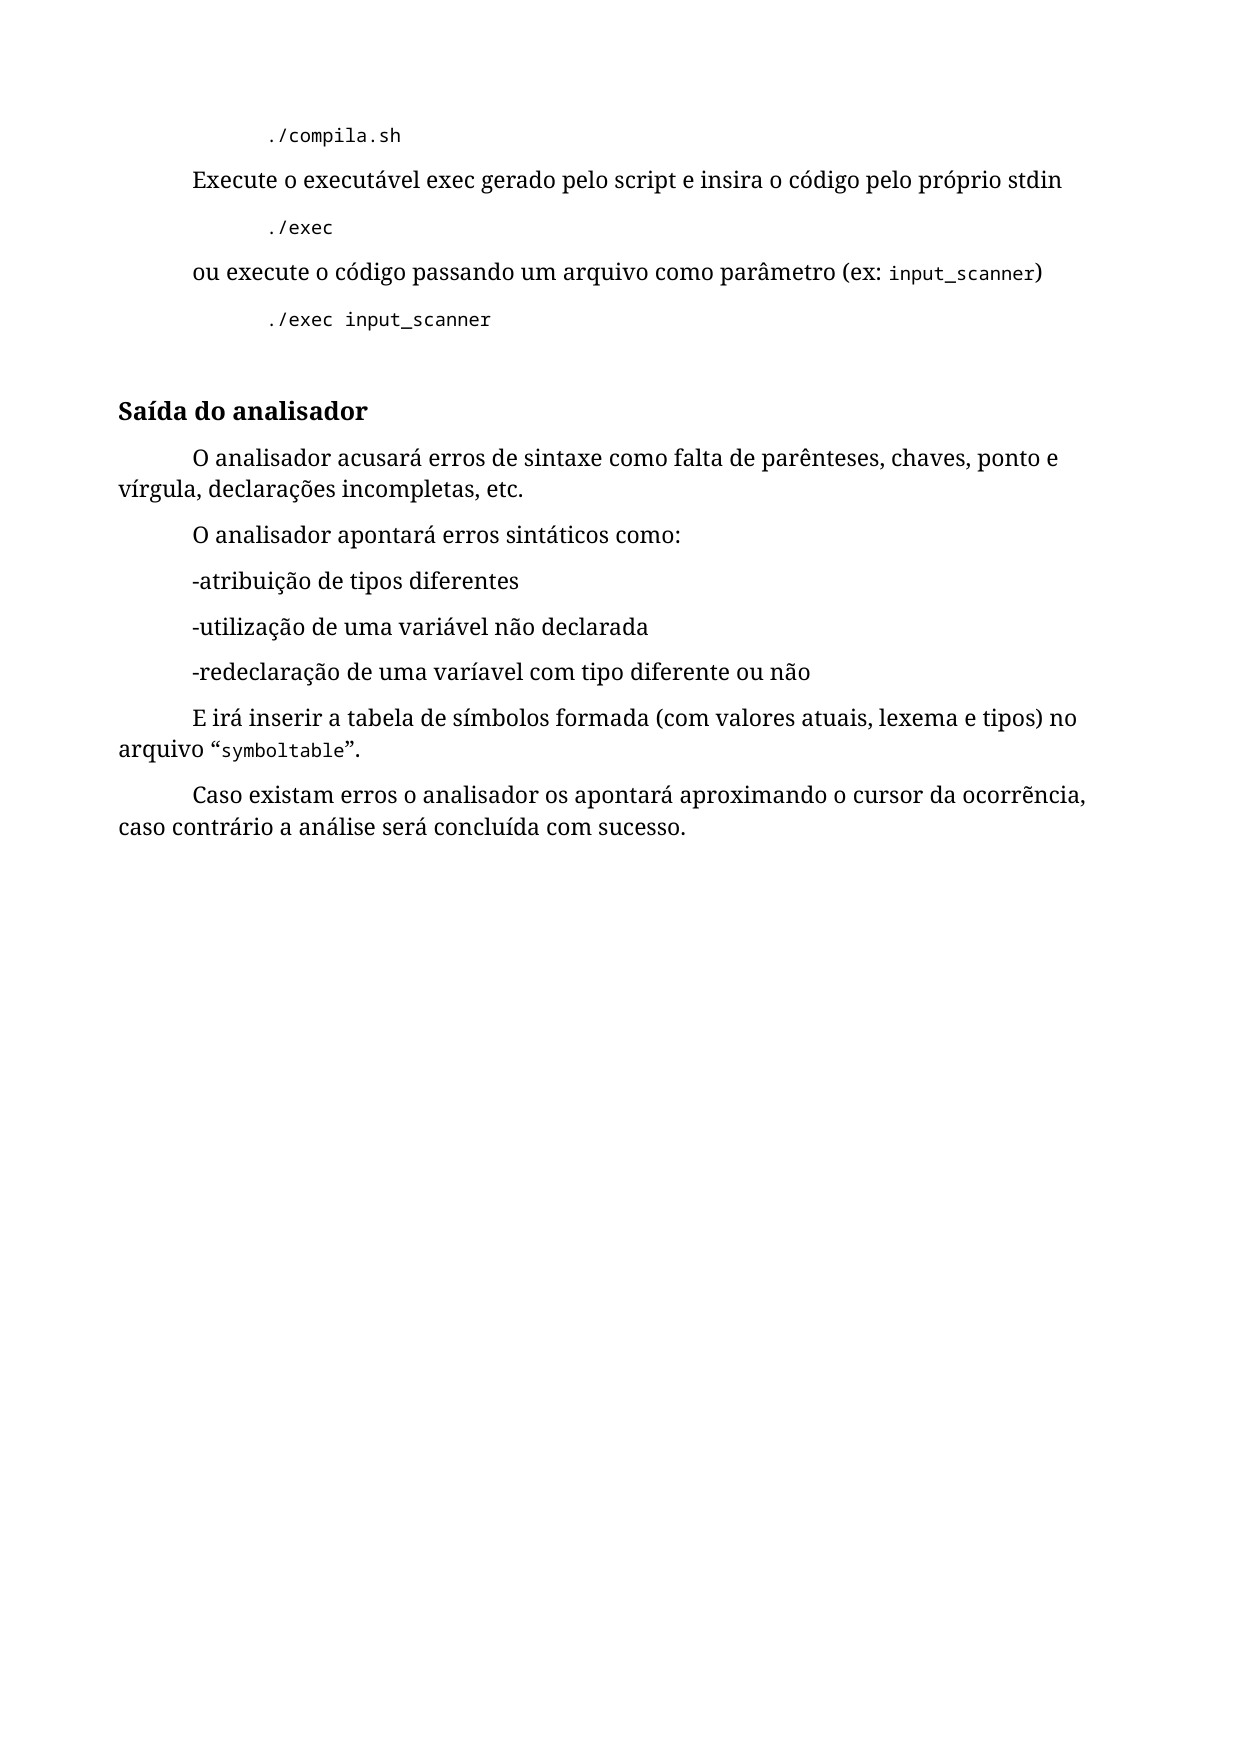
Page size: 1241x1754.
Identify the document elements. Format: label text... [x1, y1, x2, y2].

text Saída do analisador [118, 393, 1122, 427]
text Execute o executável exec gerado pelo script e insira o código pelo próprio stdin [118, 164, 1122, 195]
text O analisador apontará erros sintáticos como: [118, 519, 1122, 550]
text ./compila.sh [118, 118, 1122, 149]
text E irá inserir a tabela de símbolos formada (com valores atuais, lexema e tipos) no arquivo “symboltable”. [118, 702, 1122, 765]
text Caso existam erros o analisador os apontará aproximando o cursor da ocorrẽncia, caso contrário a análise será concluída com sucesso. [118, 779, 1122, 842]
text O analisador acusará erros de sintaxe como falta de parênteses, chaves, ponto e vírgula, declarações incompletas, etc. [118, 442, 1122, 504]
text ./exec input_scanner [118, 301, 1122, 333]
text ./exec [118, 210, 1122, 241]
text -atribuição de tipos diferentes [118, 565, 1122, 596]
text -redeclaração de uma varíavel com tipo diferente ou não [118, 656, 1122, 688]
text ou execute o código passando um arquivo como parâmetro (ex: input_scanner) [118, 256, 1122, 287]
text -utilização de uma variável não declarada [118, 611, 1122, 642]
